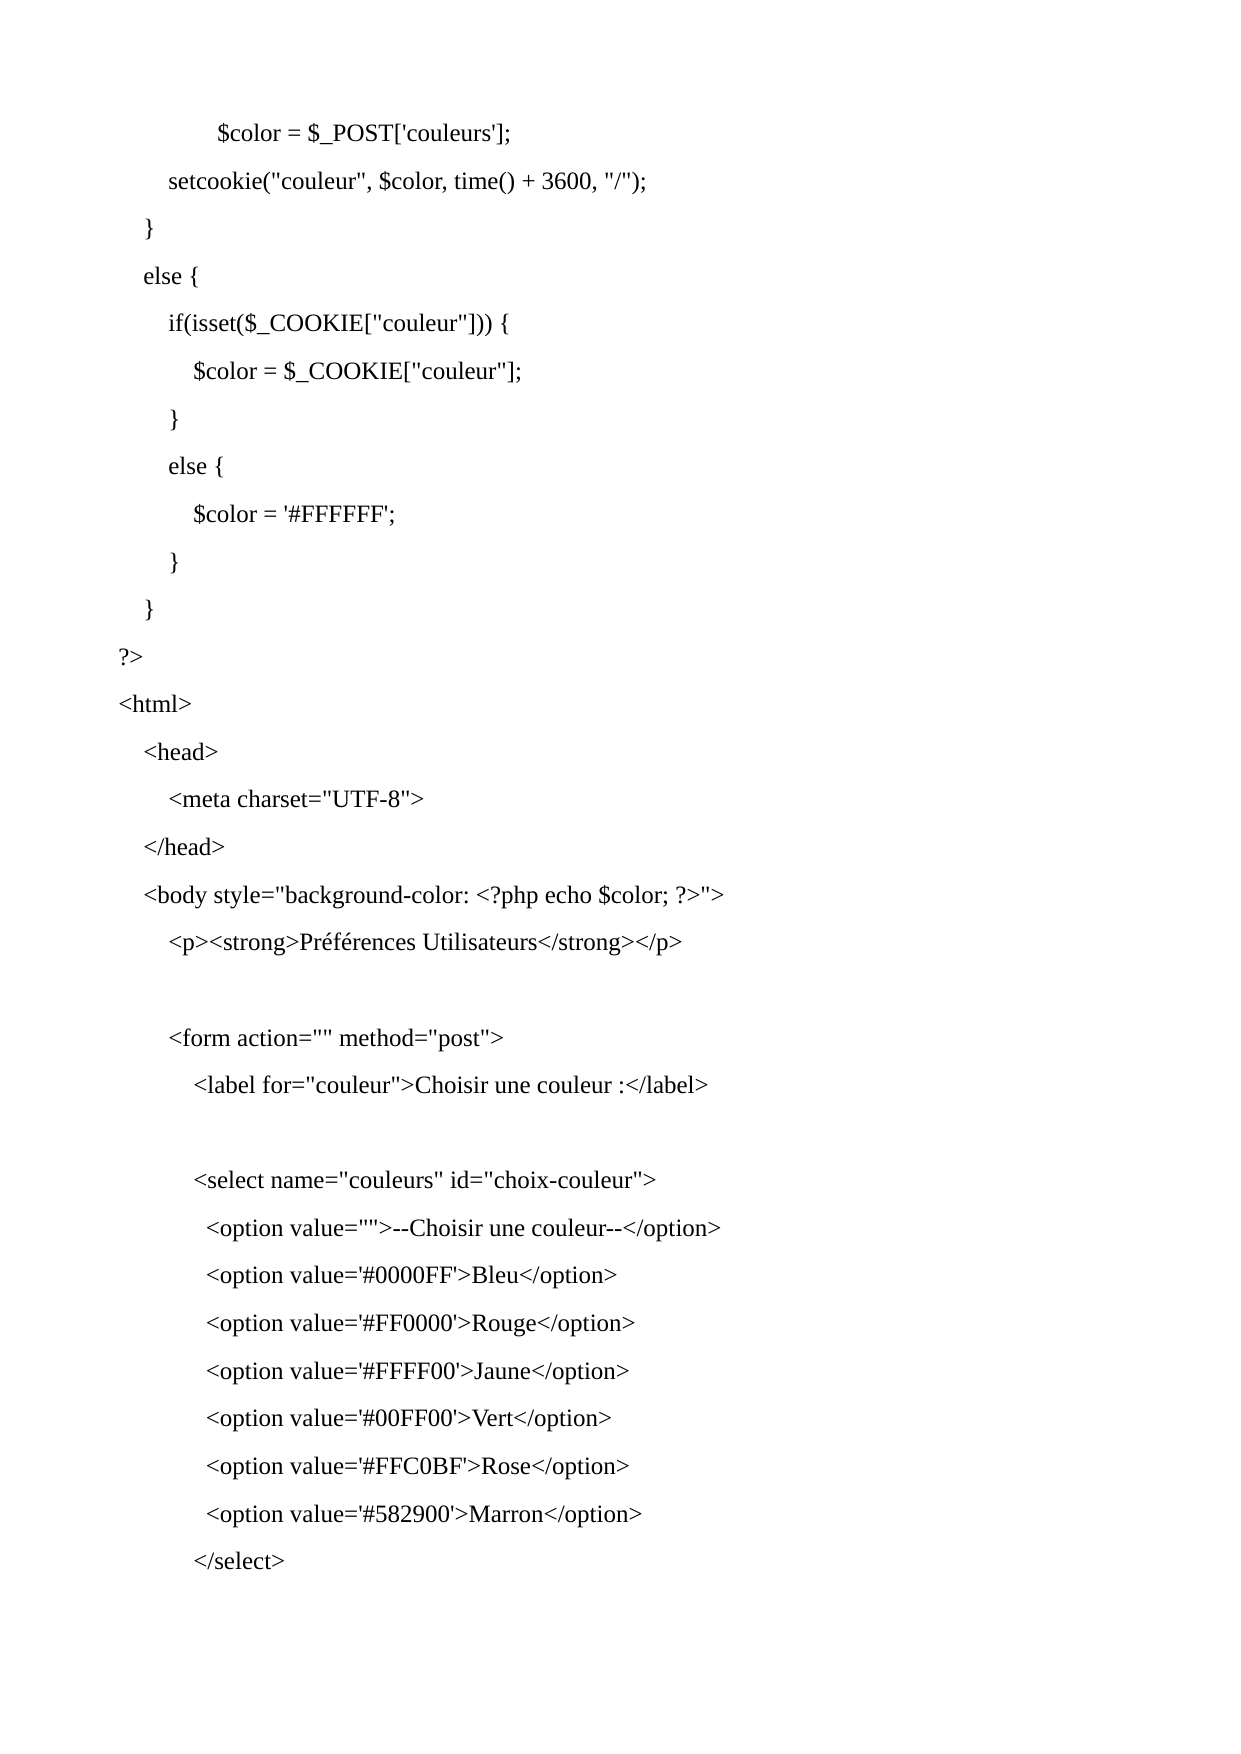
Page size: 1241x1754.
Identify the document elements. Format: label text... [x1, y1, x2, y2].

text <body style="background-color: <?php echo $color; ?>"> [118, 880, 1122, 908]
text } [118, 404, 1122, 432]
text <meta charset="UTF-8"> [118, 784, 1122, 813]
text $color = $_COOKIE["couleur"]; [118, 356, 1122, 385]
text <option value='#FF0000'>Rouge</option> [118, 1308, 1122, 1337]
text else { [118, 451, 1122, 480]
text </select> [118, 1546, 1122, 1575]
text } [118, 547, 1122, 575]
text <html> [118, 689, 1122, 718]
text if(isset($_COOKIE["couleur"])) { [118, 308, 1122, 337]
text } [118, 213, 1122, 242]
text $color = '#FFFFFF'; [118, 499, 1122, 528]
text } [118, 594, 1122, 623]
text setcookie("couleur", $color, time() + 3600, "/"); [118, 166, 1122, 194]
text else { [118, 261, 1122, 290]
text <form action="" method="post"> [118, 1023, 1122, 1051]
text <select name="couleurs" id="choix-couleur"> [118, 1165, 1122, 1194]
text <label for="couleur">Choisir une couleur :</label> [118, 1070, 1122, 1099]
text <option value='#0000FF'>Bleu</option> [118, 1261, 1122, 1289]
text <option value='#582900'>Marron</option> [118, 1499, 1122, 1527]
text <option value="">--Choisir une couleur--</option> [118, 1213, 1122, 1242]
text <option value='#00FF00'>Vert</option> [118, 1403, 1122, 1432]
text <p><strong>Préférences Utilisateurs</strong></p> [118, 927, 1122, 956]
text ?> [118, 642, 1122, 671]
text <option value='#FFFF00'>Jaune</option> [118, 1356, 1122, 1384]
text <option value='#FFC0BF'>Rose</option> [118, 1451, 1122, 1480]
text </head> [118, 832, 1122, 861]
text <head> [118, 737, 1122, 766]
text $color = $_POST['couleurs']; [118, 118, 1122, 147]
